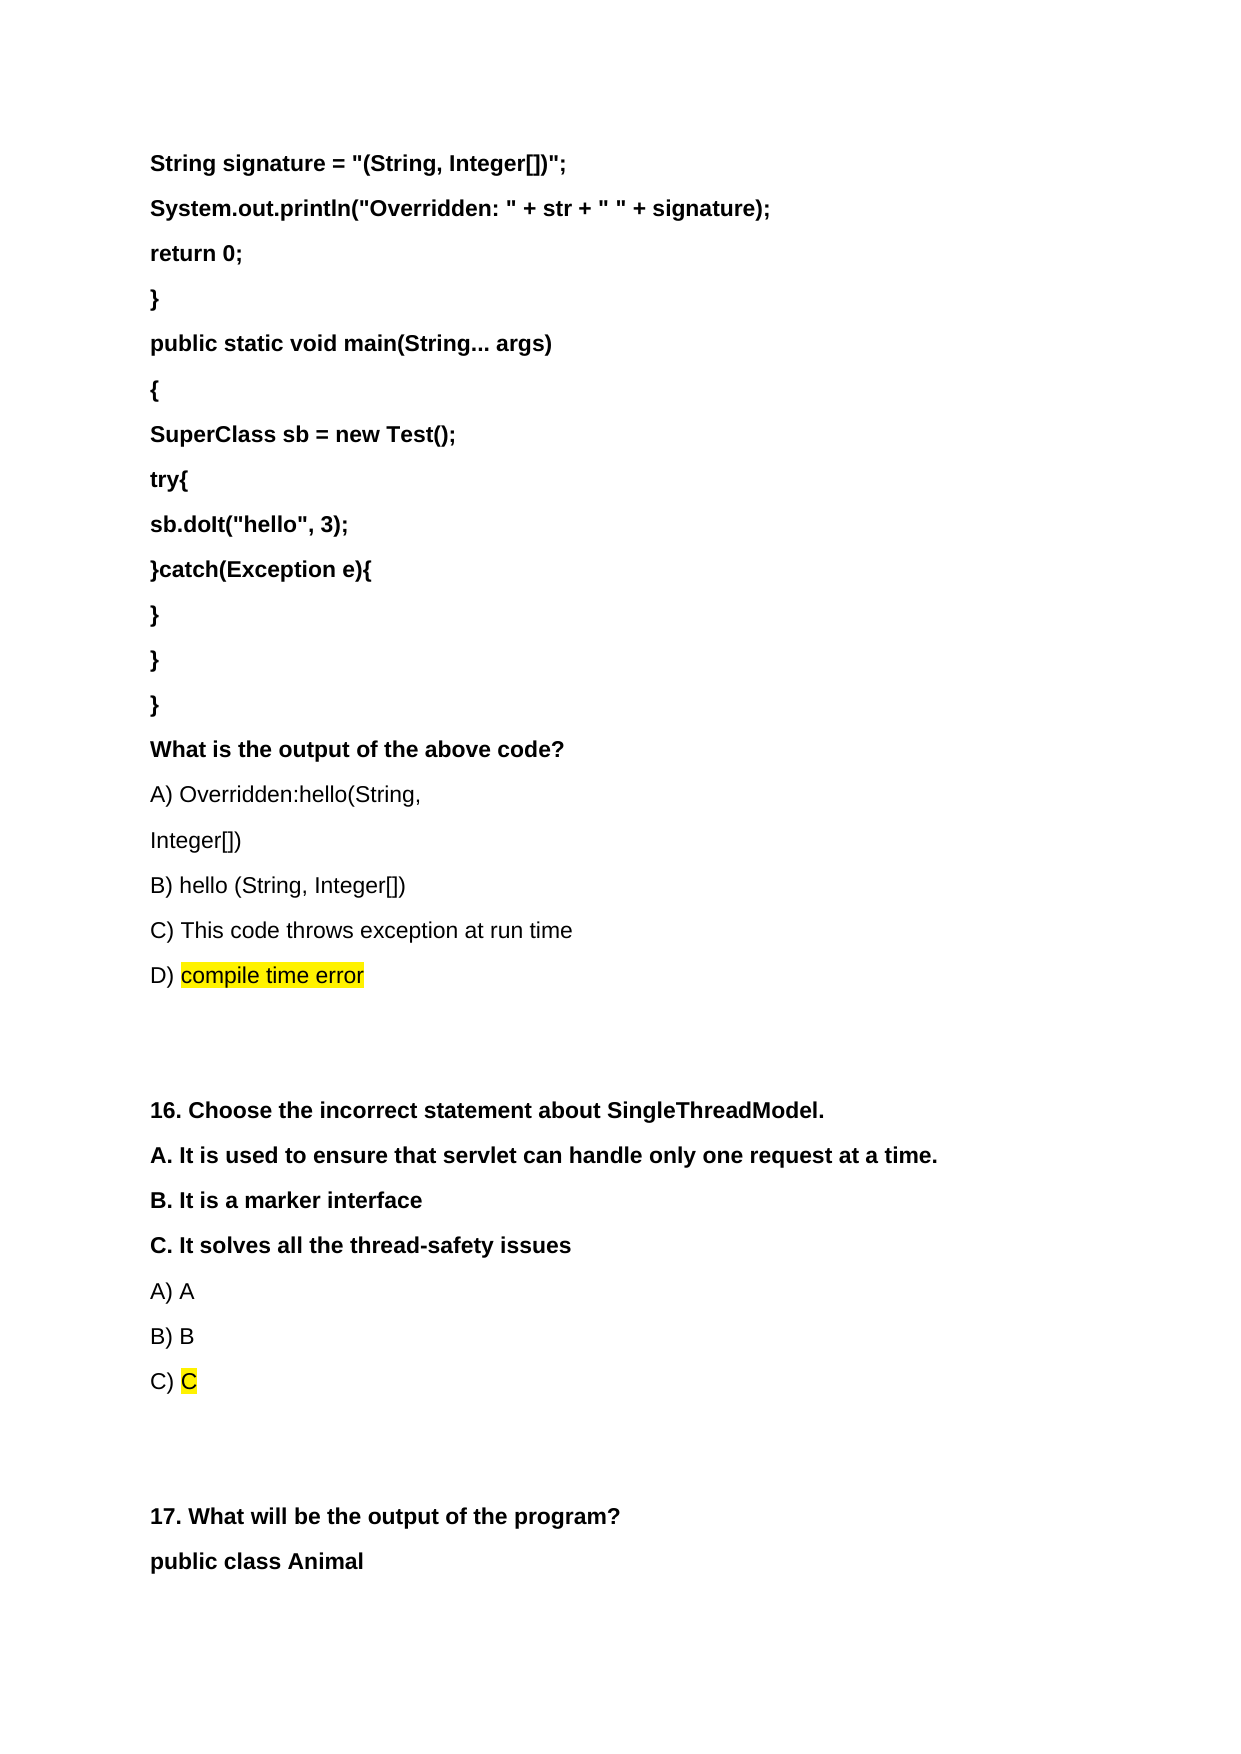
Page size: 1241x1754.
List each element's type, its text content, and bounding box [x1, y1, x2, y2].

text return 0; [150, 240, 1090, 267]
text 17. What will be the output of the program? [150, 1503, 1090, 1529]
text }catch(Exception e){ [150, 556, 1090, 582]
text 16. Choose the incorrect statement about SingleThreadModel. [150, 1097, 1090, 1123]
text sb.doIt("hello", 3); [150, 511, 1090, 537]
text } [150, 285, 1090, 312]
text B. It is a marker interface [150, 1187, 1090, 1214]
text C) C [150, 1368, 1090, 1394]
text C. It solves all the thread-safety issues [150, 1232, 1090, 1259]
text try{ [150, 466, 1090, 492]
text A) A [150, 1278, 1090, 1304]
text D) compile time error [150, 962, 1090, 988]
text { [150, 376, 1090, 402]
text B) B [150, 1323, 1090, 1349]
text } [150, 691, 1090, 718]
text public class Animal [150, 1548, 1090, 1574]
text What is the output of the above code? [150, 736, 1090, 763]
text C) This code throws exception at run time [150, 917, 1090, 943]
text System.out.println("Overridden: " + str + " " + signature); [150, 195, 1090, 221]
text } [150, 646, 1090, 672]
text } [150, 601, 1090, 627]
text A) Overridden:hello(String, [150, 781, 1090, 808]
text SuperClass sb = new Test(); [150, 421, 1090, 447]
text public static void main(String... args) [150, 330, 1090, 357]
text Integer[]) [150, 827, 1090, 853]
text String signature = "(String, Integer[])"; [150, 150, 1090, 176]
text A. It is used to ensure that servlet can handle only one request at a time. [150, 1142, 1090, 1169]
text B) hello (String, Integer[]) [150, 872, 1090, 898]
